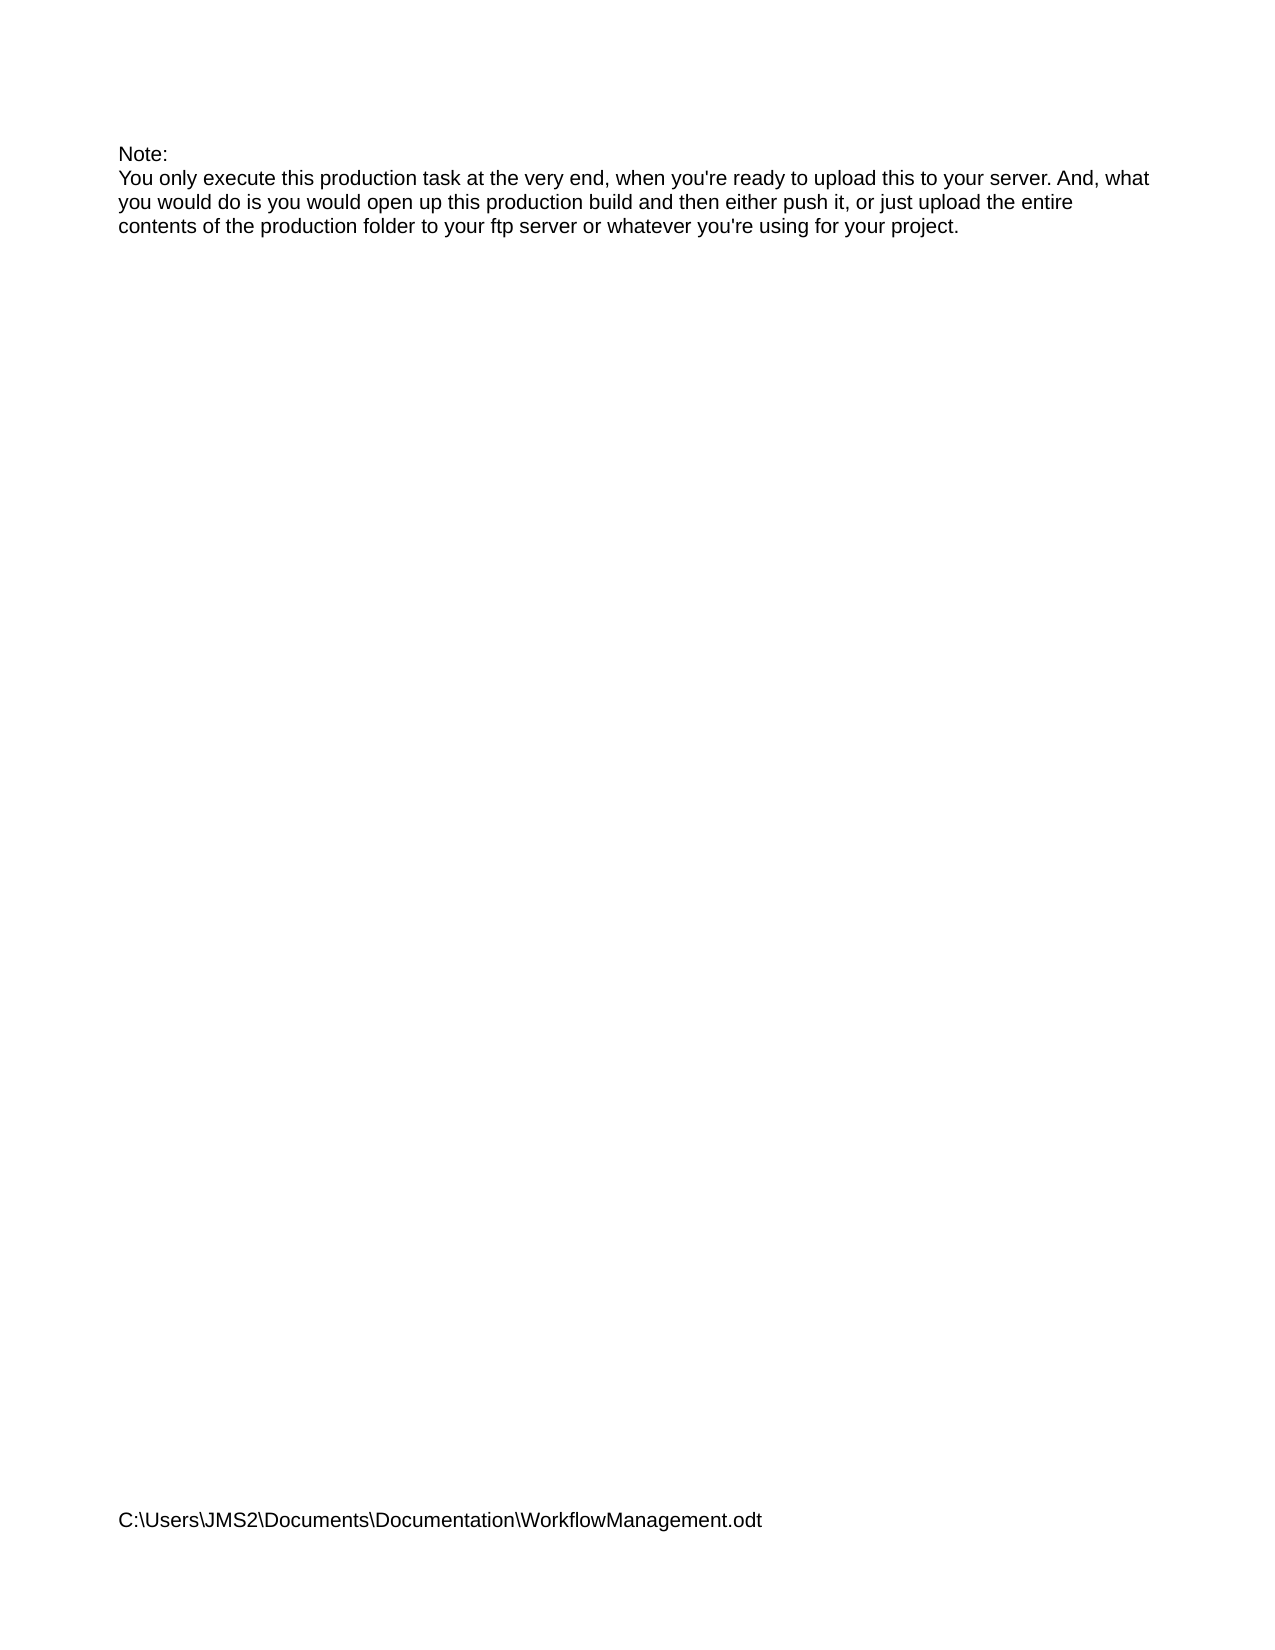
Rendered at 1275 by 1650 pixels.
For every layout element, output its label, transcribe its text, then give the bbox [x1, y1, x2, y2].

text You only execute this production task at the very end, when you're ready to upload this to your server. And, what you would do is you would open up this production build and then either push it, or just upload the entire contents of the production folder to your ftp server or whatever you're using for your project. [118, 166, 1157, 238]
text Note: [118, 142, 1157, 166]
